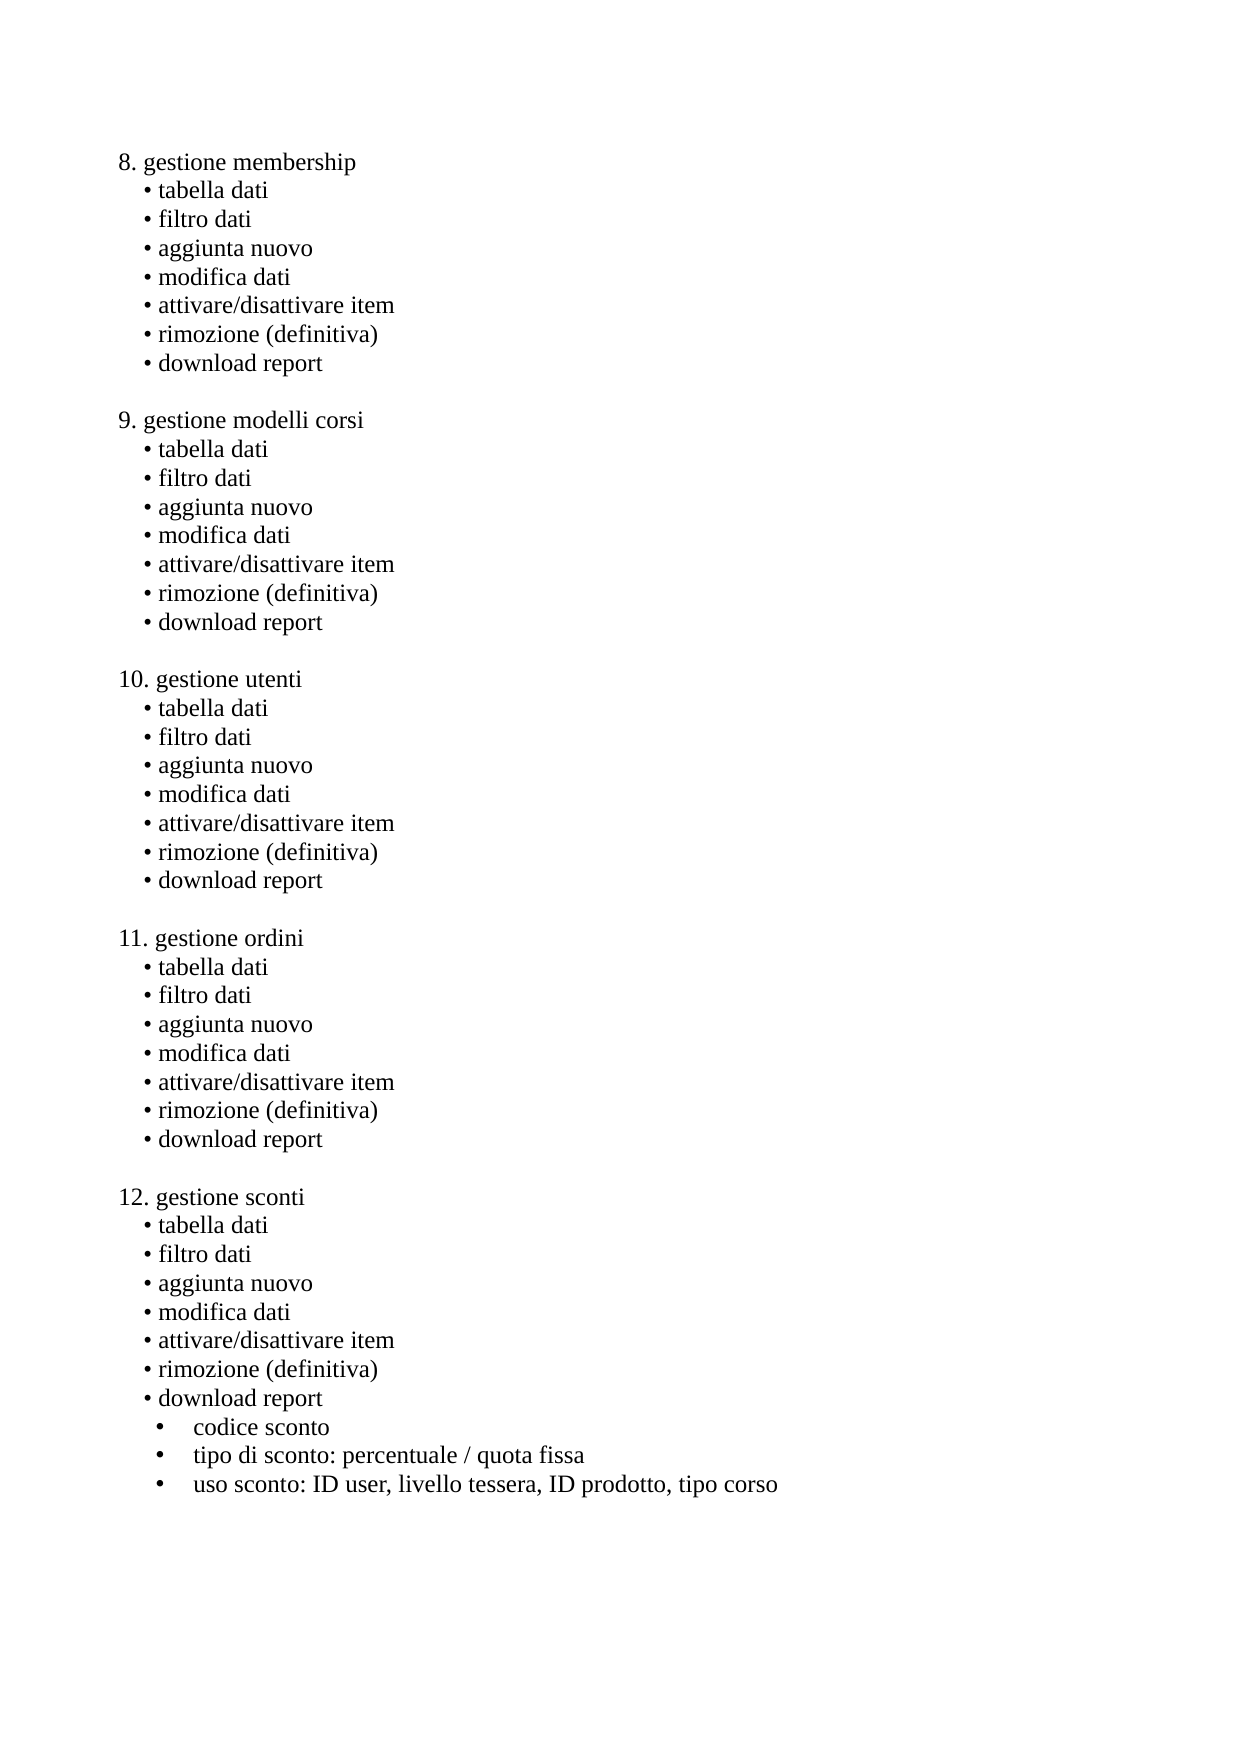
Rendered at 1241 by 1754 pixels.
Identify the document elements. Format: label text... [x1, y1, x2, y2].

text • modifica dati [118, 521, 1122, 549]
text • tabella dati [118, 693, 1122, 722]
text • aggiunta nuovo [118, 492, 1122, 521]
text • download report [118, 1383, 1122, 1412]
text 8. gestione membership [118, 147, 1122, 176]
text • aggiunta nuovo [118, 751, 1122, 779]
text • modifica dati [118, 1297, 1122, 1326]
text • download report [118, 348, 1122, 377]
text • modifica dati [118, 1038, 1122, 1067]
text • rimozione (definitiva) [118, 1354, 1122, 1383]
list uso sconto: ID user, livello tessera, ID prodotto, tipo corso [156, 1469, 1122, 1527]
text • modifica dati [118, 779, 1122, 808]
text • modifica dati [118, 262, 1122, 291]
text • filtro dati [118, 463, 1122, 492]
text • filtro dati [118, 204, 1122, 233]
text • filtro dati [118, 722, 1122, 751]
text • filtro dati [118, 981, 1122, 1009]
text • attivare/disattivare item [118, 1326, 1122, 1354]
text • download report [118, 607, 1122, 636]
text • rimozione (definitiva) [118, 837, 1122, 866]
text • rimozione (definitiva) [118, 578, 1122, 607]
text • tabella dati [118, 176, 1122, 204]
text • attivare/disattivare item [118, 291, 1122, 319]
text • download report [118, 866, 1122, 894]
text • tabella dati [118, 1211, 1122, 1239]
text • rimozione (definitiva) [118, 1096, 1122, 1124]
text • filtro dati [118, 1239, 1122, 1268]
text • tabella dati [118, 434, 1122, 463]
text • rimozione (definitiva) [118, 319, 1122, 348]
text • aggiunta nuovo [118, 1268, 1122, 1297]
text • attivare/disattivare item [118, 549, 1122, 578]
text • attivare/disattivare item [118, 1067, 1122, 1096]
text 12. gestione sconti [118, 1153, 1122, 1211]
text • aggiunta nuovo [118, 1009, 1122, 1038]
list tipo di sconto: percentuale / quota fissa [156, 1441, 1122, 1469]
text 10. gestione utenti [118, 664, 1122, 693]
list codice sconto [156, 1412, 1122, 1441]
text • attivare/disattivare item [118, 808, 1122, 837]
text 9. gestione modelli corsi [118, 406, 1122, 434]
text 11. gestione ordini [118, 923, 1122, 952]
text • download report [118, 1124, 1122, 1153]
text • tabella dati [118, 952, 1122, 981]
text • aggiunta nuovo [118, 233, 1122, 262]
